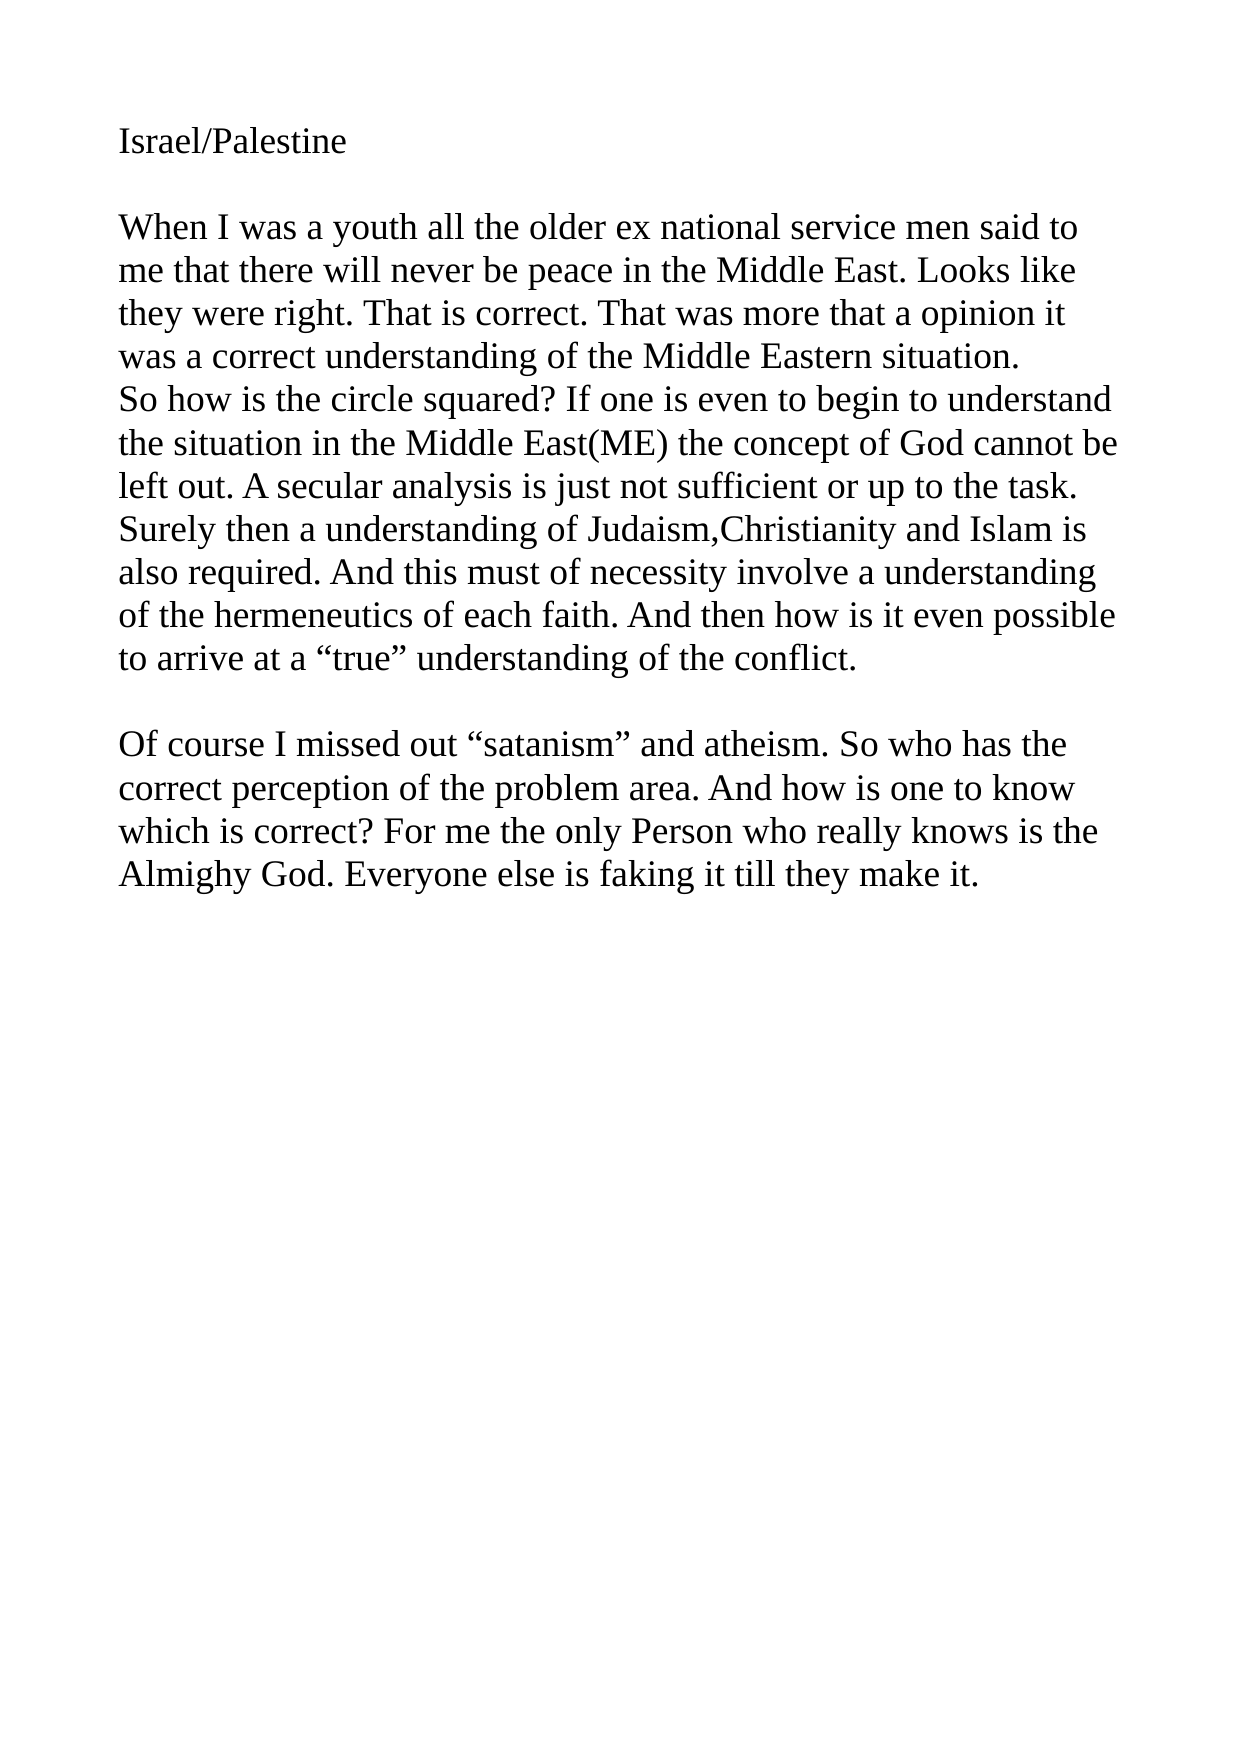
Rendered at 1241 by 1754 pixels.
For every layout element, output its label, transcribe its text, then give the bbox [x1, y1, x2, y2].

text Israel/Palestine [118, 118, 1122, 161]
text So how is the circle squared? If one is even to begin to understand the situation in the Middle East(ME) the concept of God cannot be left out. A secular analysis is just not sufficient or up to the task. Surely then a understanding of Judaism,Christianity and Islam is also required. And this must of necessity involve a understanding of the hermeneutics of each faith. And then how is it even possible to arrive at a “true” understanding of the conflict. [118, 377, 1122, 679]
text Of course I missed out “satanism” and atheism. So who has the correct perception of the problem area. And how is one to know which is correct? For me the only Person who really knows is the Almighy God. Everyone else is faking it till they make it. [118, 722, 1122, 894]
text When I was a youth all the older ex national service men said to me that there will never be peace in the Middle East. Looks like they were right. That is correct. That was more that a opinion it was a correct understanding of the Middle Eastern situation. [118, 204, 1122, 377]
